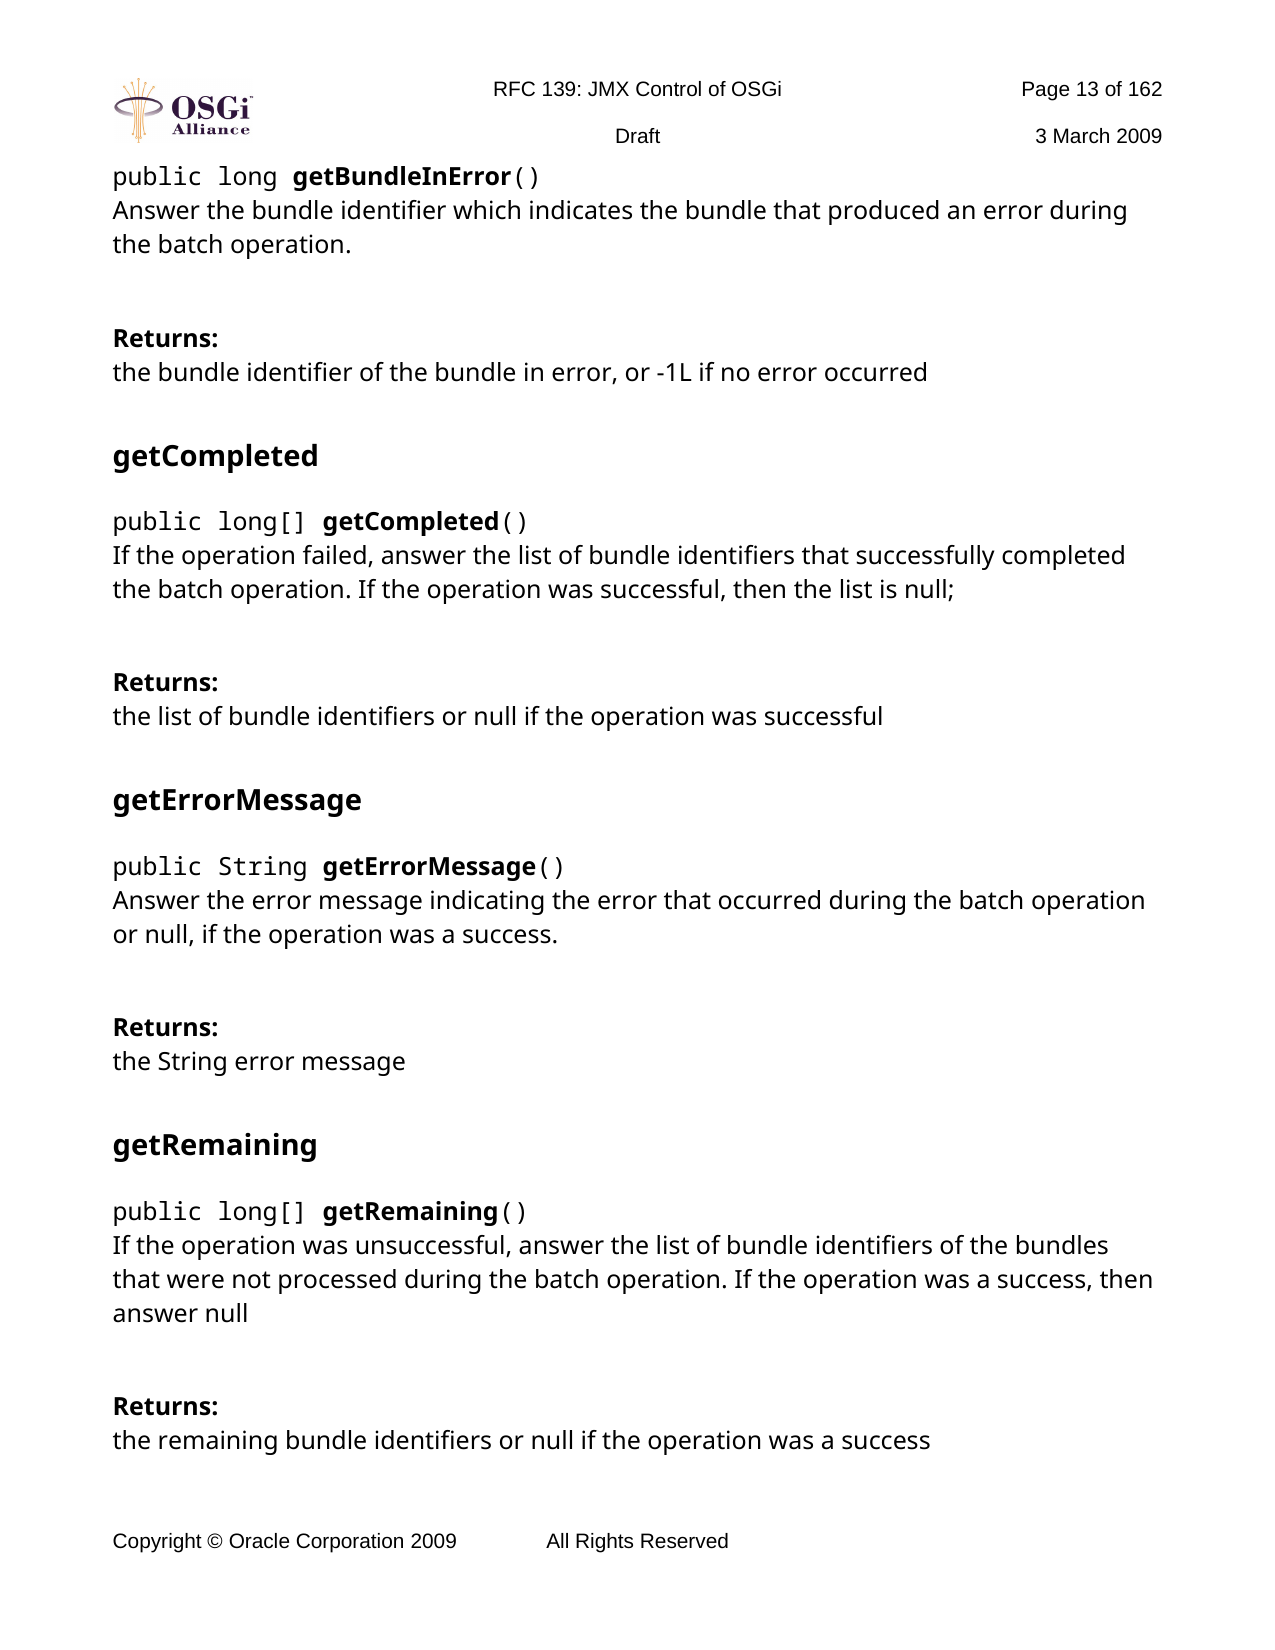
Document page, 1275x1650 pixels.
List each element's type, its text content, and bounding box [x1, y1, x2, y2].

text Returns: [112, 320, 1162, 354]
text public String getErrorMessage() [112, 848, 1162, 883]
text getCompleted [112, 435, 1162, 474]
text If the operation failed, answer the list of bundle identifiers that successfully completed the batch operation. If the operation was successful, then the list is null; [112, 538, 1162, 606]
text getRemaining [112, 1124, 1162, 1164]
text public long[] getCompleted() [112, 504, 1162, 538]
text Answer the error message indicating the error that occurred during the batch operation or null, if the operation was a success. [112, 883, 1162, 951]
text the String error message [112, 1044, 1162, 1078]
text public long[] getRemaining() [112, 1193, 1162, 1227]
text If the operation was unsuccessful, answer the list of bundle identifiers of the bundles that were not processed during the batch operation. If the operation was a success, then answer null [112, 1227, 1162, 1329]
text the remaining bundle identifiers or null if the operation was a success [112, 1423, 1162, 1457]
text the list of bundle identifiers or null if the operation was successful [112, 699, 1162, 733]
text Returns: [112, 1010, 1162, 1044]
text the bundle identifier of the bundle in error, or -1L if no error occurred [112, 354, 1162, 388]
text Returns: [112, 665, 1162, 699]
text Returns: [112, 1389, 1162, 1423]
text Answer the bundle identifier which indicates the bundle that produced an error during the batch operation. [112, 193, 1162, 261]
picture [114, 78, 254, 143]
text getErrorMessage [112, 780, 1162, 819]
text public long getBundleInError() [112, 159, 1162, 193]
